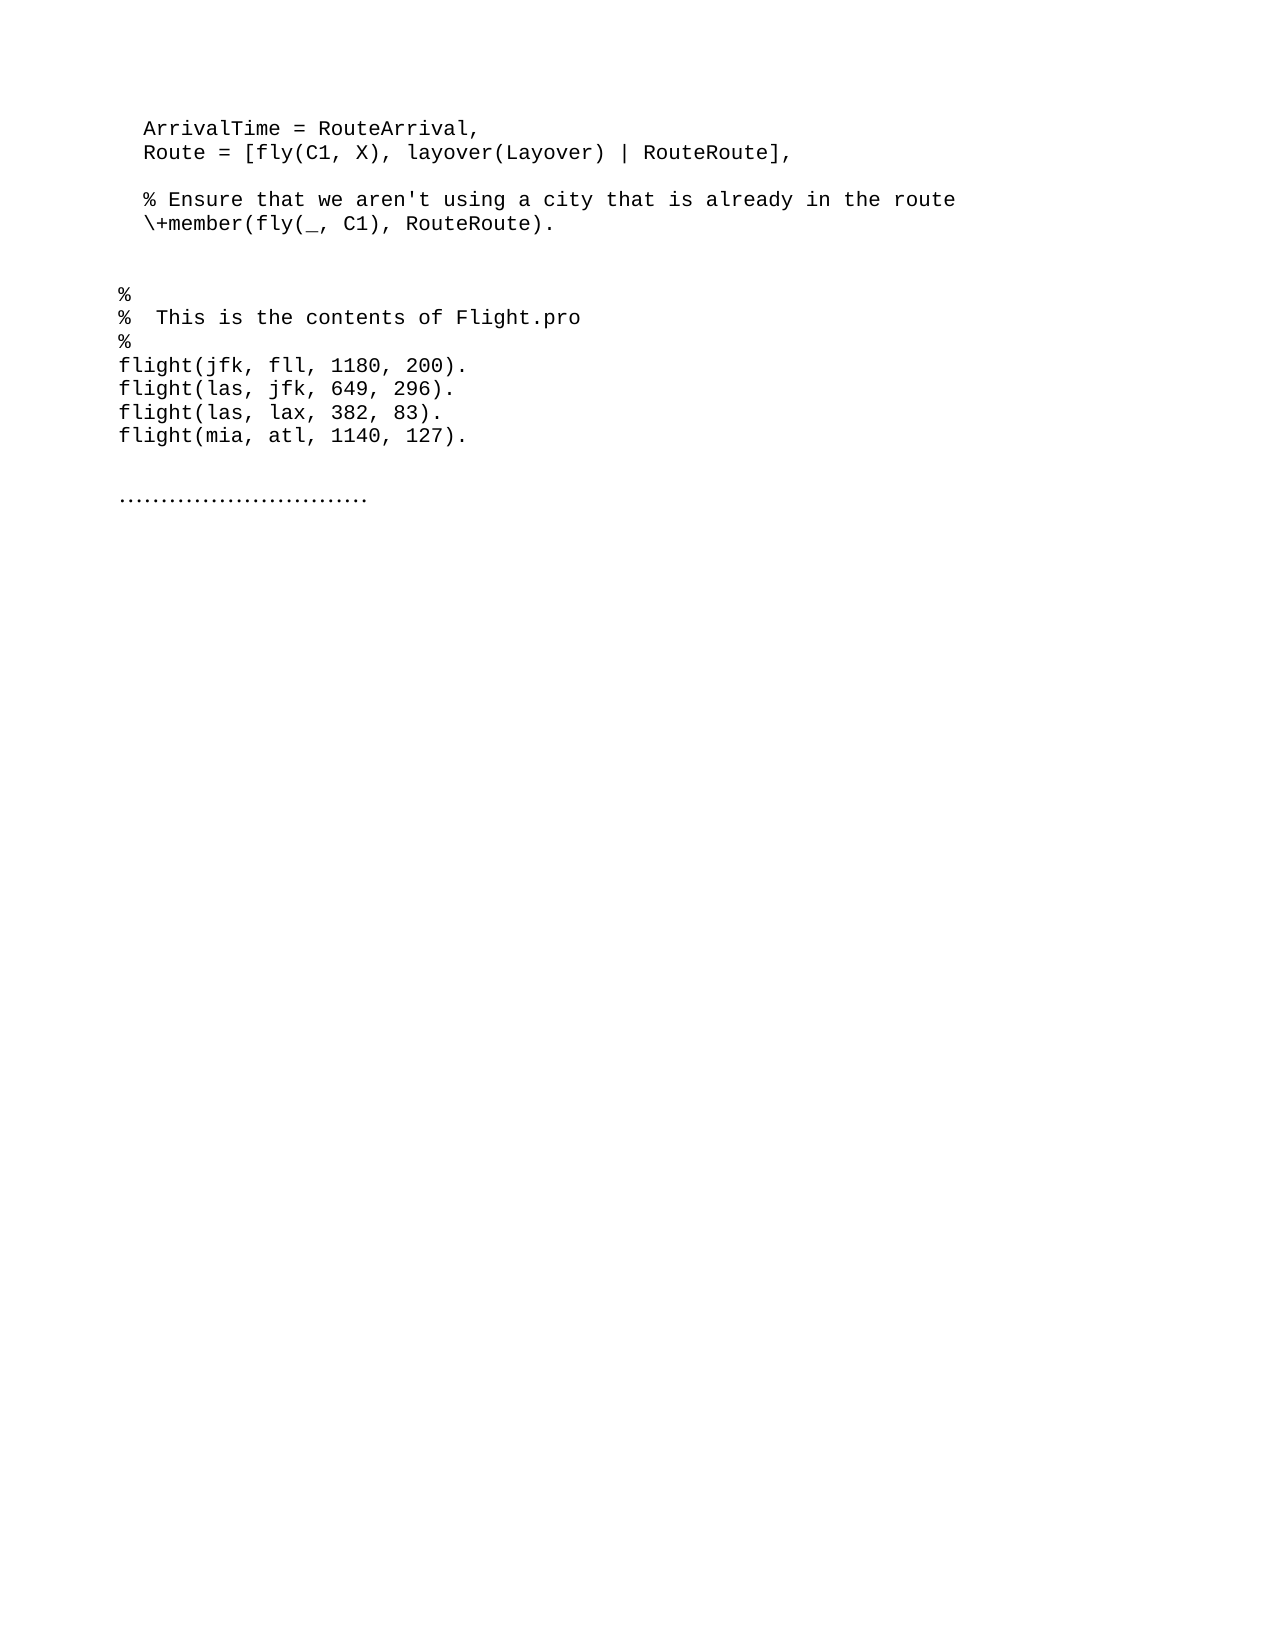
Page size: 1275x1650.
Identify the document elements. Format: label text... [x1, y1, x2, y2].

text % Ensure that we aren't using a city that is already in the route [118, 189, 1157, 213]
text Route = [fly(C1, X), layover(Layover) | RouteRoute], [118, 142, 1157, 165]
text flight(mia, atl, 1140, 127). [118, 426, 1157, 449]
text % [118, 331, 1157, 354]
text flight(las, lax, 382, 83). [118, 402, 1157, 426]
text ArrivalTime = RouteArrival, [118, 118, 1157, 142]
text \+member(fly(_, C1), RouteRoute). [118, 213, 1157, 236]
text % [118, 284, 1157, 307]
text % This is the contents of Flight.pro [118, 307, 1157, 331]
text flight(las, jfk, 649, 296). [118, 378, 1157, 402]
text ………………………… [118, 479, 1157, 507]
text flight(jfk, fll, 1180, 200). [118, 354, 1157, 378]
